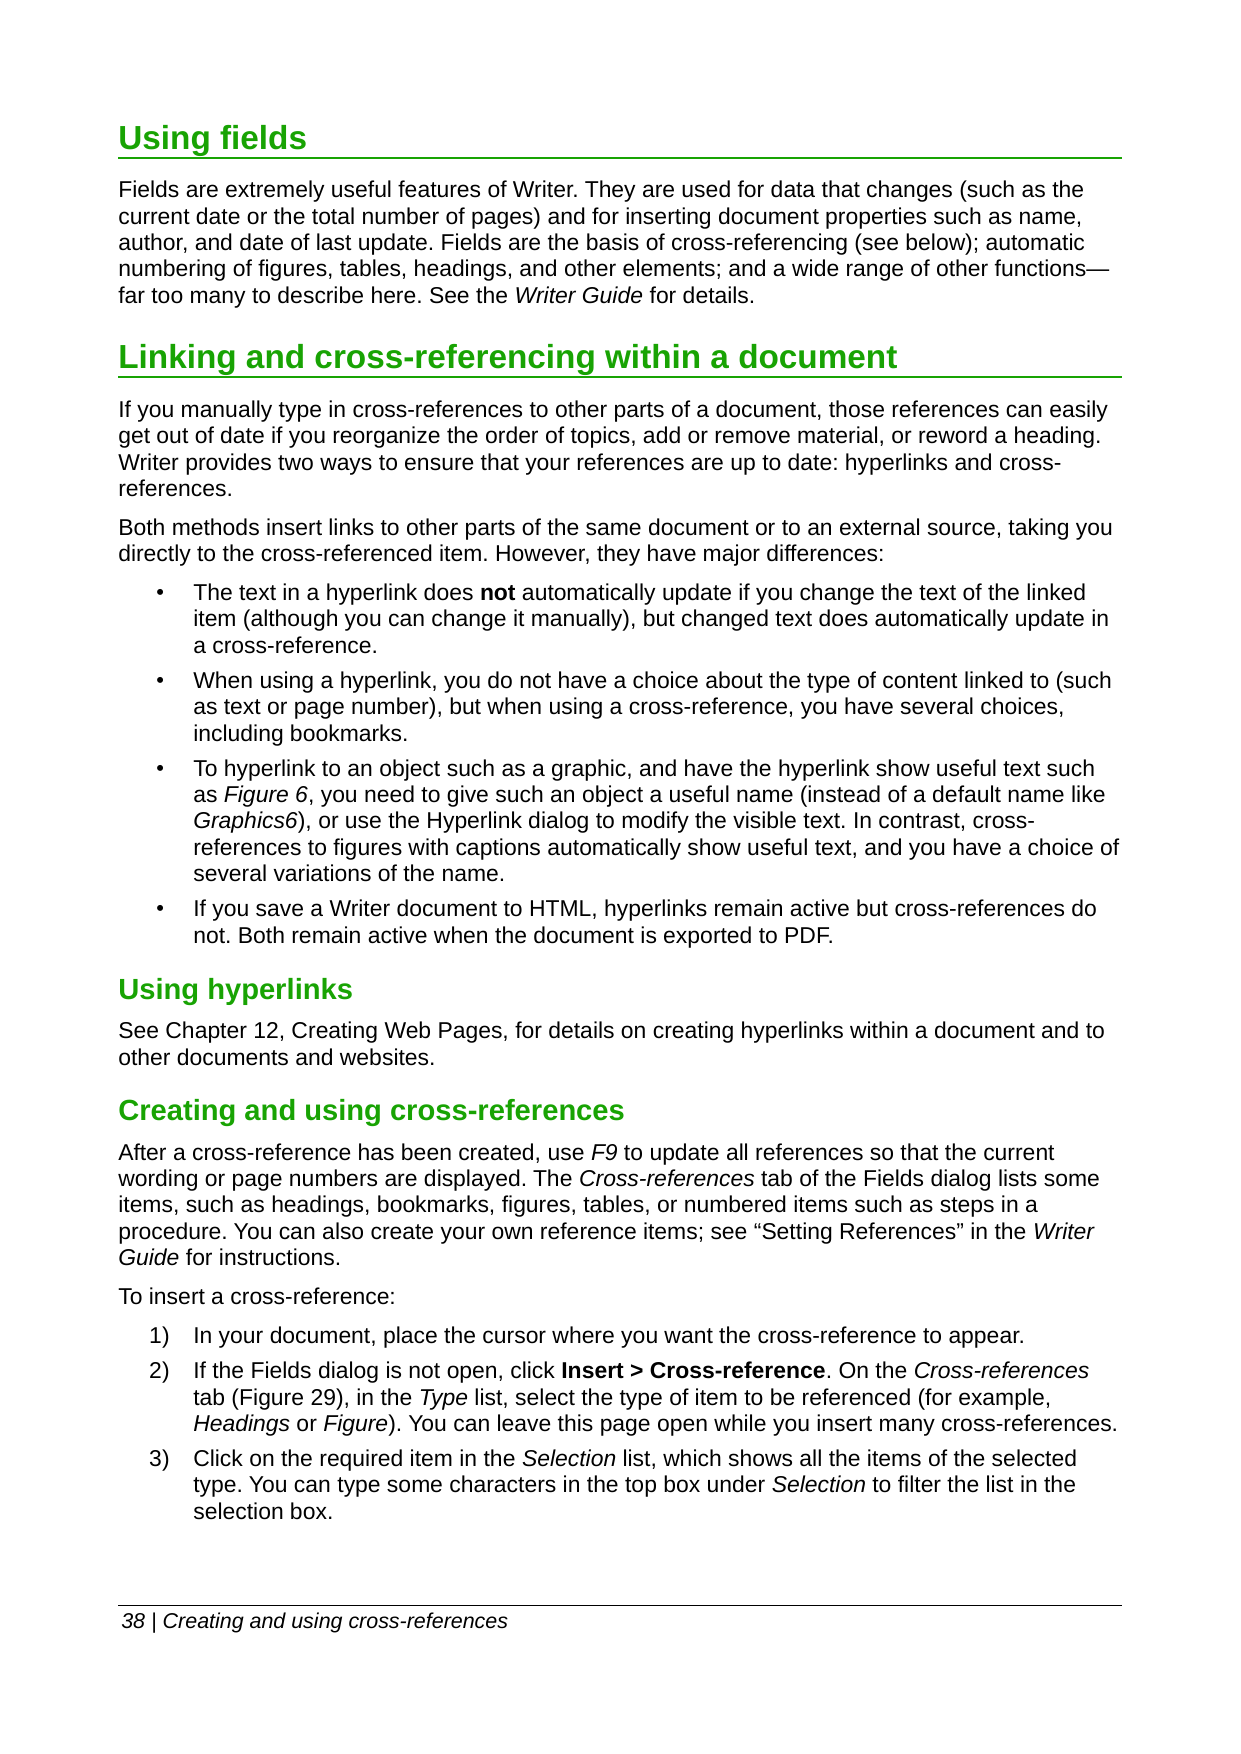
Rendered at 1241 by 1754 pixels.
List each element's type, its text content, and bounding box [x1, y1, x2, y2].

list The text in a hyperlink does not automatically update if you change the text of the linked item (although you can change it manually), but changed text does automatically update in a cross-reference. [156, 579, 1122, 658]
text Fields are extremely useful features of Writer. They are used for data that changes (such as the current date or the total number of pages) and for inserting document properties such as name, author, and date of last update. Fields are the basis of cross-referencing (see below); automatic numbering of figures, tables, headings, and other elements; and a wide range of other functions—far too many to describe here. See the Writer Guide for details. [118, 176, 1122, 308]
subtitle Using fields [118, 118, 1122, 157]
subtitle Using hyperlinks [118, 972, 1122, 1005]
subtitle Creating and using cross-references [118, 1093, 1122, 1127]
text See Chapter 12, Creating Web Pages, for details on creating hyperlinks within a document and to other documents and websites. [118, 1017, 1122, 1070]
list If the Fields dialog is not open, click Insert > Cross-reference. On the Cross-references tab (Figure 29), in the Type list, select the type of item to be referenced (for example, Headings or Figure). You can leave this page open while you insert many cross-references. [169, 1357, 1122, 1436]
list Click on the required item in the Selection list, which shows all the items of the selected type. You can type some characters in the top box under Selection to filter the list in the selection box. [169, 1445, 1122, 1524]
list To insert a cross-reference: [118, 1283, 1122, 1309]
text Both methods insert links to other parts of the same document or to an external source, taking you directly to the cross-referenced item. However, they have major differences: [118, 514, 1122, 566]
list To hyperlink to an object such as a graphic, and have the hyperlink show useful text such as Figure 6, you need to give such an object a useful name (instead of a default name like Graphics6), or use the Hyperlink dialog to modify the visible text. In contrast, cross-references to figures with captions automatically show useful text, and you have a choice of several variations of the name. [156, 755, 1122, 887]
text If you manually type in cross-references to other parts of a document, those references can easily get out of date if you reorganize the order of topics, add or remove material, or reword a heading. Writer provides two ways to ensure that your references are up to date: hyperlinks and cross-references. [118, 396, 1122, 501]
text After a cross-reference has been created, use F9 to update all references so that the current wording or page numbers are displayed. The Cross-references tab of the Fields dialog lists some items, such as headings, bookmarks, figures, tables, or numbered items such as steps in a procedure. You can also create your own reference items; see “Setting References” in the Writer Guide for instructions. [118, 1139, 1122, 1271]
subtitle Linking and cross-referencing within a document [118, 338, 1122, 376]
list In your document, place the cursor where you want the cross-reference to appear. [169, 1322, 1122, 1348]
list If you save a Writer document to HTML, hyperlinks remain active but cross-references do not. Both remain active when the document is exported to PDF. [156, 895, 1122, 948]
list When using a hyperlink, you do not have a choice about the type of content linked to (such as text or page number), but when using a cross-reference, you have several choices, including bookmarks. [156, 667, 1122, 746]
